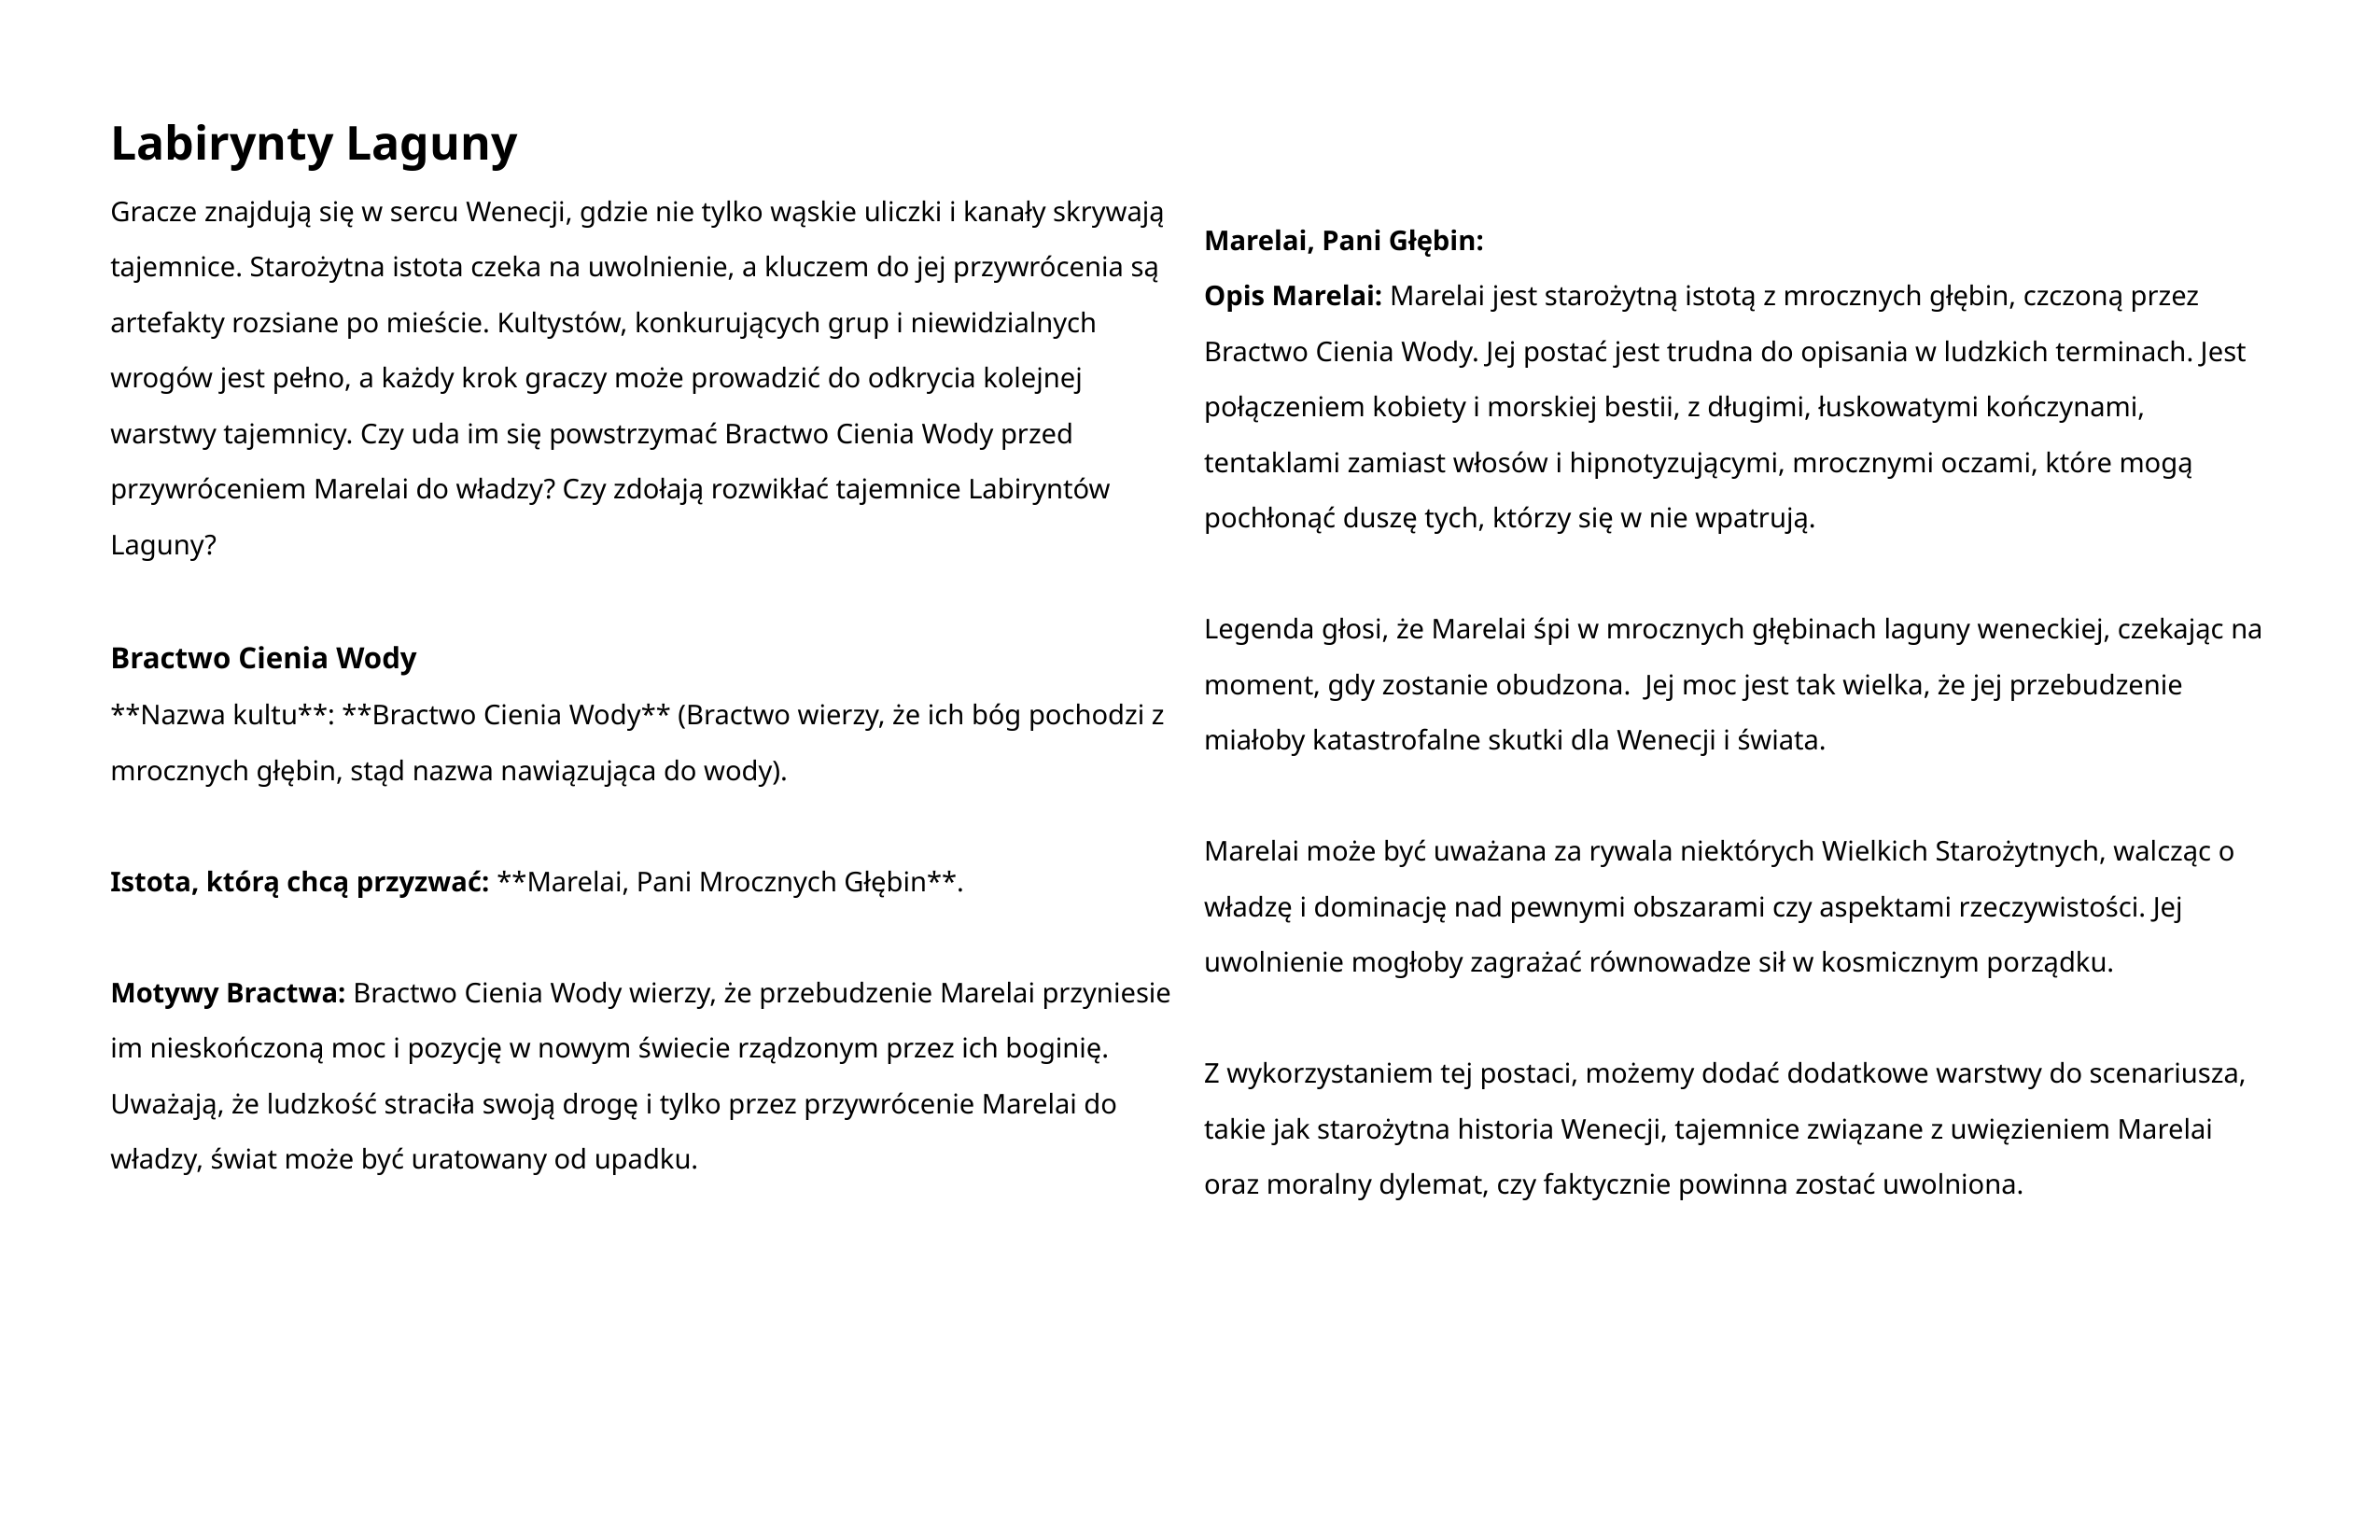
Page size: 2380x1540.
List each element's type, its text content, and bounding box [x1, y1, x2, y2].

text Marelai, Pani Głębin: Opis Marelai: Marelai jest starożytną istotą z mrocznych głębin, czczoną przez Bractwo Cienia Wody. Jej postać jest trudna do opisania w ludzkich terminach. Jest połączeniem kobiety i morskiej bestii, z długimi, łuskowatymi kończynami, tentaklami zamiast włosów i hipnotyzującymi, mrocznymi oczami, które mogą pochłonąć duszę tych, którzy się w nie wpatrują. Legenda głosi, że Marelai śpi w mrocznych głębinach laguny weneckiej, czekając na moment, gdy zostanie obudzona. Jej moc jest tak wielka, że jej przebudzenie miałoby katastrofalne skutki dla Wenecji i świata. Marelai może być uważana za rywala niektórych Wielkich Starożytnych, walcząc o władzę i dominację nad pewnymi obszarami czy aspektami rzeczywistości. Jej uwolnienie mogłoby zagrażać równowadze sił w kosmicznym porządku. Z wykorzystaniem tej postaci, możemy dodać dodatkowe warstwy do scenariusza, takie jak starożytna historia Wenecji, tajemnice związane z uwięzieniem Marelai oraz moralny dylemat, czy faktycznie powinna zostać uwolniona. [1204, 166, 2270, 1257]
text Labirynty Laguny Gracze znajdują się w sercu Wenecji, gdzie nie tylko wąskie uliczki i kanały skrywają tajemnice. Starożytna istota czeka na uwolnienie, a kluczem do jej przywrócenia są artefakty rozsiane po mieście. Kultystów, konkurujących grup i niewidzialnych wrogów jest pełno, a każdy krok graczy może prowadzić do odkrycia kolejnej warstwy tajemnicy. Czy uda im się powstrzymać Bractwo Cienia Wody przed przywróceniem Marelai do władzy? Czy zdołają rozwikłać tajemnice Labiryntów Laguny? Bractwo Cienia Wody **Nazwa kultu**: **Bractwo Cienia Wody** (Bractwo wierzy, że ich bóg pochodzi z mrocznych głębin, stąd nazwa nawiązująca do wody). Istota, którą chcą przyzwać: **Marelai, Pani Mrocznych Głębin**. Motywy Bractwa: Bractwo Cienia Wody wierzy, że przebudzenie Marelai przyniesie im nieskończoną moc i pozycję w nowym świecie rządzonym przez ich boginię. Uważają, że ludzkość straciła swoją drogę i tylko przez przywrócenie Marelai do władzy, świat może być uratowany od upadku. [110, 110, 1176, 1177]
